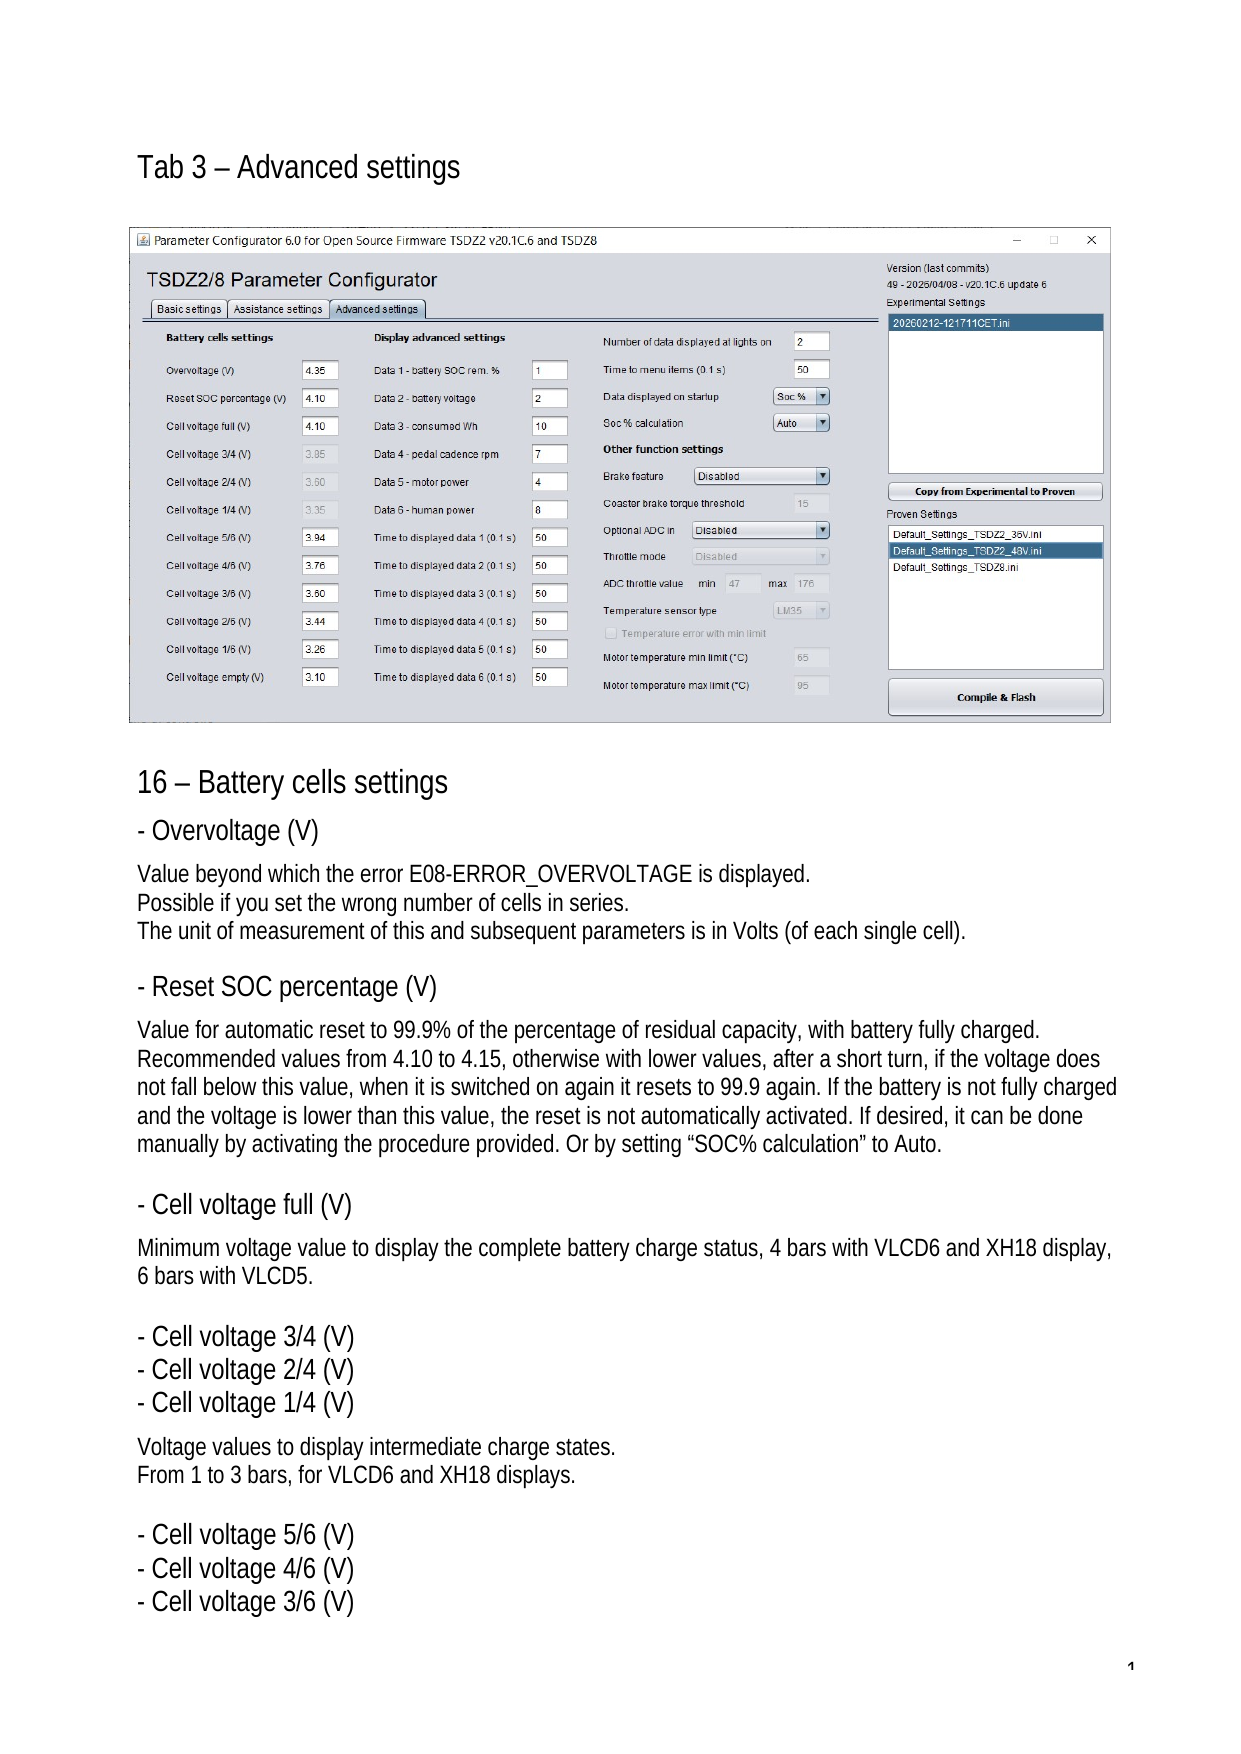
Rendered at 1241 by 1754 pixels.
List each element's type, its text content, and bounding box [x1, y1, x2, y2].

text - Cell voltage 2/4 (V) [137, 1352, 1122, 1386]
text Minimum voltage value to display the complete battery charge status, 4 bars with VLCD6 and XH18 display, 6 bars with VLCD5. [137, 1233, 1122, 1290]
text - Reset SOC percentage (V) [137, 969, 1122, 1002]
picture [131, 227, 1110, 723]
text Possible if you set the wrong number of cells in series. [137, 888, 1122, 916]
text 16 – Battery cells settings [137, 762, 1122, 801]
text Value for automatic reset to 99.9% of the percentage of residual capacity, with battery fully charged. [137, 1015, 1122, 1043]
text Recommended values from 4.10 to 4.15, otherwise with lower values, after a short turn, if the voltage does not fall below this value, when it is switched on again it resets to 99.9 again. If the battery is not fully charged and the voltage is lower than this value, the reset is not automatically activated. If desired, it can be done manually by activating the procedure provided. Or by setting “SOC% calculation” to Auto. [137, 1043, 1122, 1158]
text Value beyond which the error E08-ERROR_OVERVOLTAGE is displayed. [137, 859, 1122, 888]
text Tab 3 – Advanced settings [137, 148, 1122, 186]
text - Overvoltage (V) [137, 813, 1122, 847]
text - Cell voltage 5/6 (V) [137, 1517, 1122, 1551]
text - Cell voltage full (V) [137, 1187, 1122, 1220]
text Voltage values to display intermediate charge states. [137, 1431, 1122, 1460]
text - Cell voltage 1/4 (V) [137, 1386, 1122, 1419]
text - Cell voltage 3/4 (V) [137, 1319, 1122, 1352]
text The unit of measurement of this and subsequent parameters is in Volts (of each single cell). [137, 916, 1122, 945]
text From 1 to 3 bars, for VLCD6 and XH18 displays. [137, 1460, 1122, 1489]
text - Cell voltage 4/6 (V) [137, 1551, 1122, 1584]
text - Cell voltage 3/6 (V) [137, 1584, 1122, 1618]
